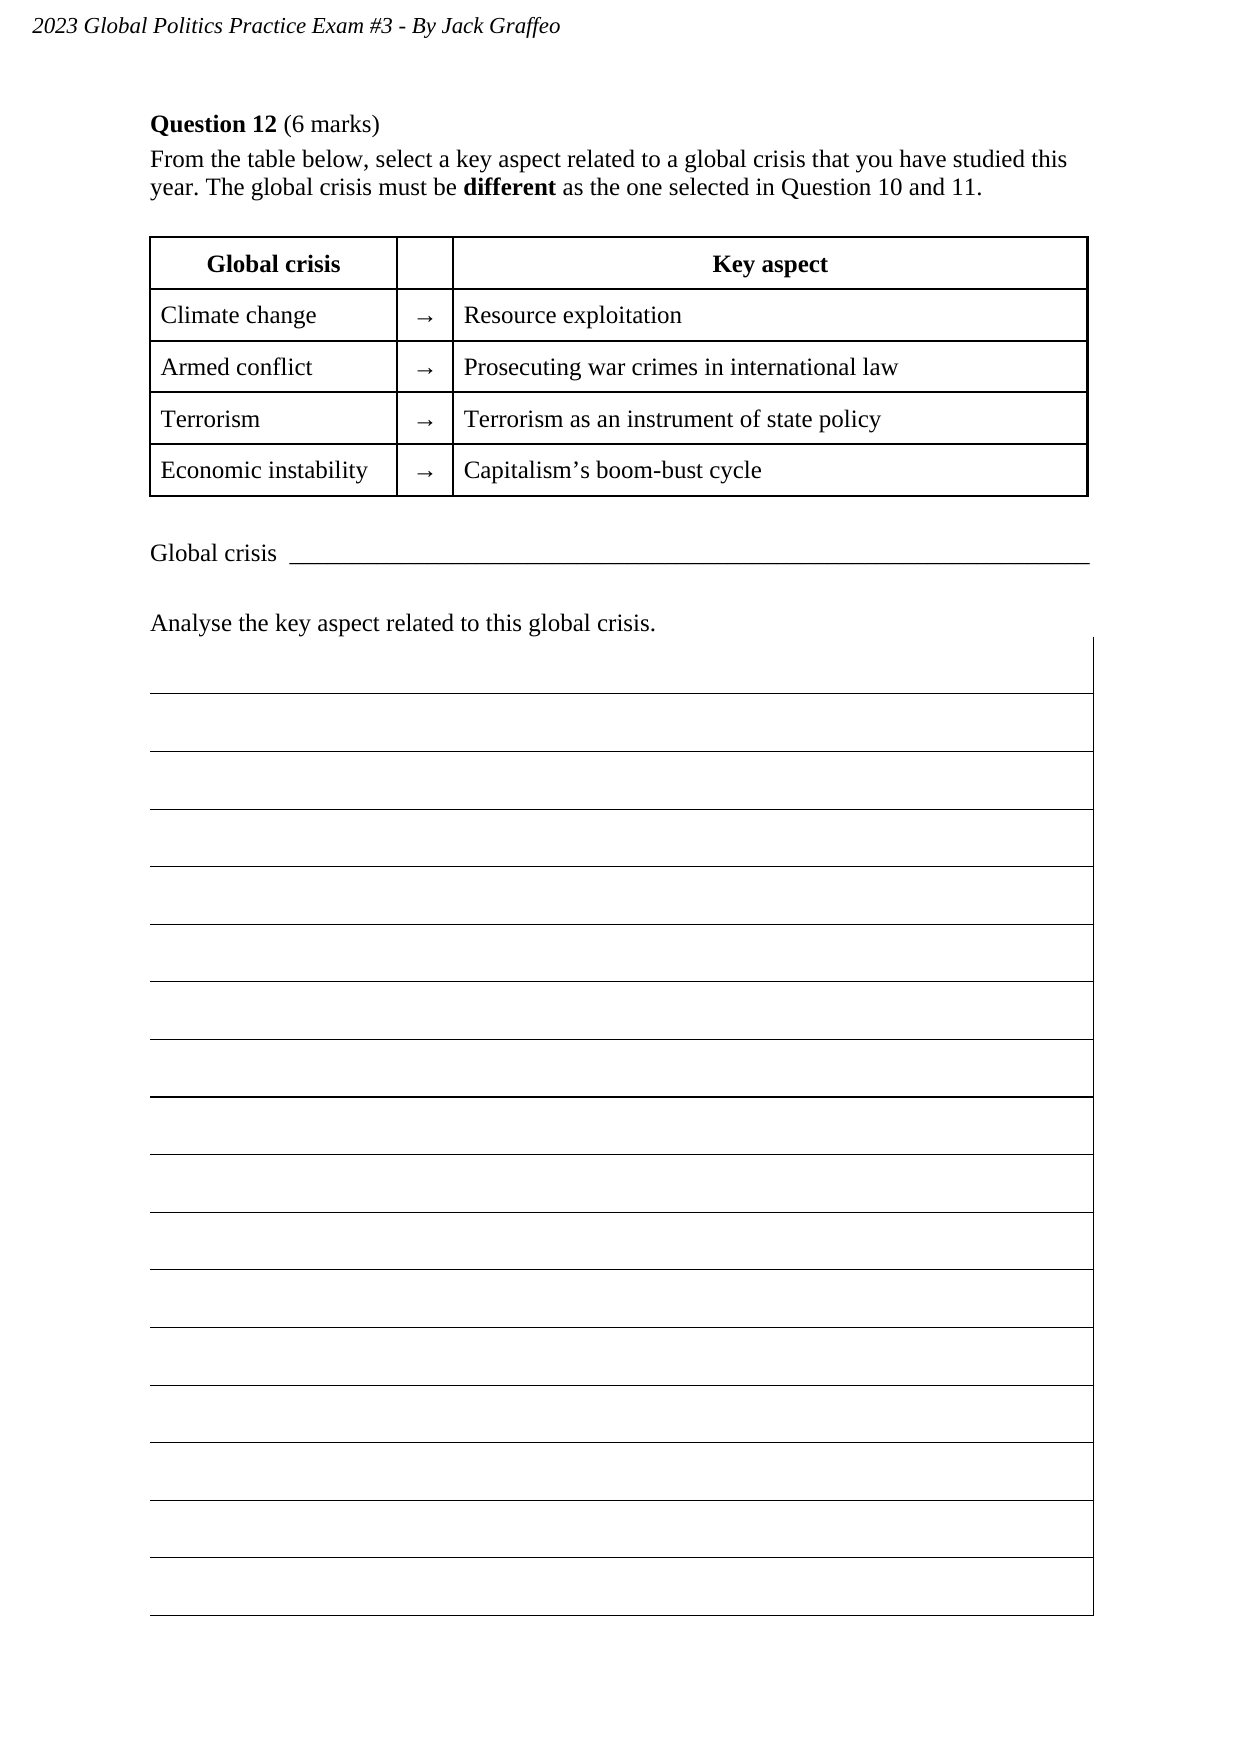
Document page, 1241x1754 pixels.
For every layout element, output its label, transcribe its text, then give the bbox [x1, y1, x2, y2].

table_cell Climate change [151, 290, 396, 339]
table_header [150, 637, 1093, 693]
table_cell [150, 925, 1093, 981]
table_cell Armed conflict [151, 342, 396, 391]
table_cell [150, 1328, 1093, 1384]
table_cell [150, 1155, 1093, 1212]
table_cell [150, 1213, 1093, 1269]
table_cell [150, 982, 1093, 1039]
table_header Global crisis [151, 238, 396, 288]
table_cell [150, 694, 1093, 751]
table_cell Capitalism’s boom-bust cycle [454, 445, 1086, 494]
text Question 12 (6 marks) [150, 109, 1090, 137]
table_cell [150, 810, 1093, 866]
table_cell [150, 867, 1093, 924]
table_cell → [398, 290, 452, 339]
table_cell [150, 1443, 1093, 1500]
table_cell Terrorism as an instrument of state policy [454, 393, 1086, 443]
table_header [398, 238, 452, 288]
table_cell Terrorism [151, 393, 396, 443]
table_cell Resource exploitation [454, 290, 1086, 339]
table_header Key aspect [454, 238, 1086, 288]
text Global crisis ________________________________________________________________ [150, 538, 1090, 567]
table_cell → [398, 445, 452, 494]
table_cell Prosecuting war crimes in international law [454, 342, 1086, 391]
table_cell → [398, 342, 452, 391]
table_cell Economic instability [151, 445, 396, 494]
table_cell [150, 1270, 1093, 1327]
table_cell [150, 1040, 1093, 1096]
table_cell [150, 1386, 1093, 1442]
table_cell [150, 1558, 1093, 1615]
text Analyse the key aspect related to this global crisis. [150, 608, 1090, 637]
table_cell [150, 1098, 1093, 1154]
table_cell → [398, 393, 452, 443]
text From the table below, select a key aspect related to a global crisis that you have studied this year. The global crisis must be different as the one selected in Question 10 and 11. [150, 144, 1090, 201]
table_cell [150, 1501, 1093, 1557]
table_cell [150, 752, 1093, 808]
